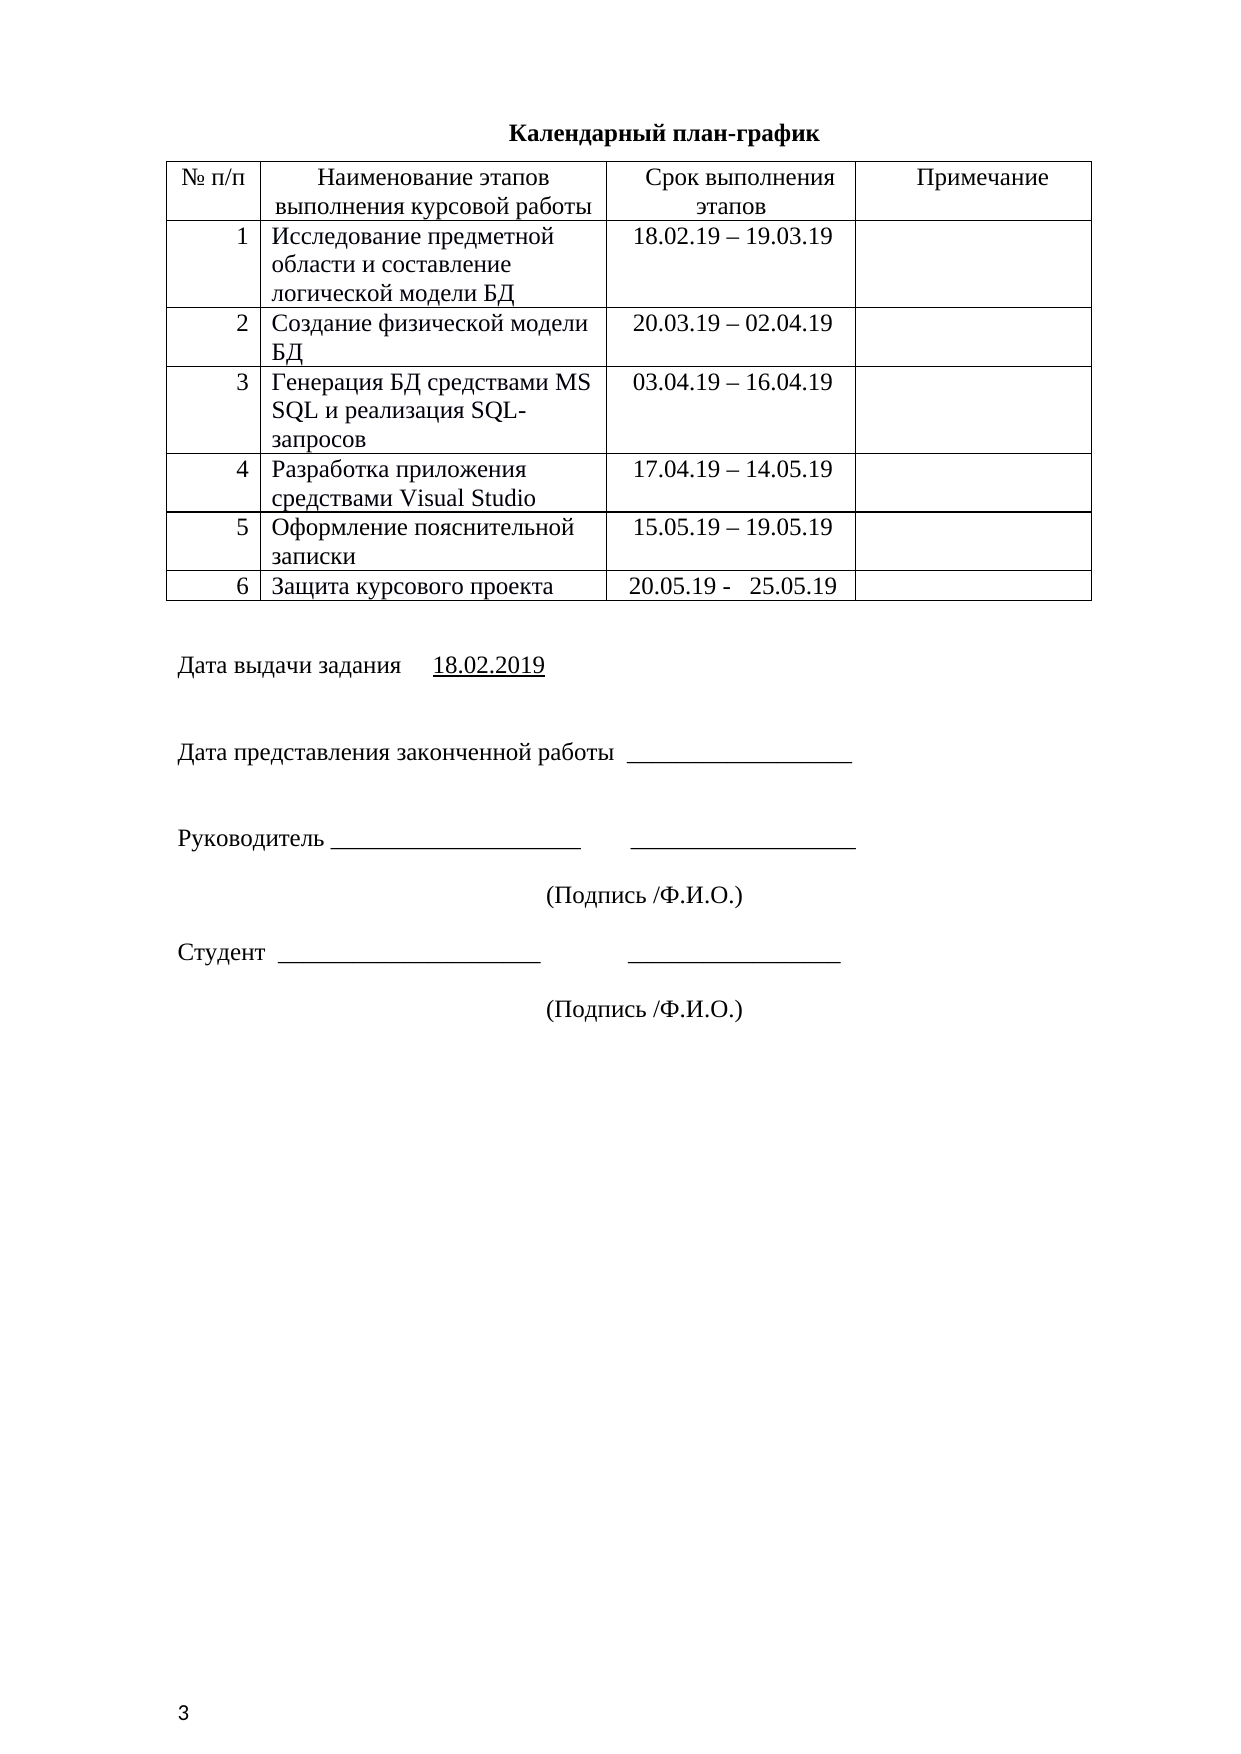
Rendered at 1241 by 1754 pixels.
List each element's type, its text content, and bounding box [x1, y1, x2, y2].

table_cell 17.04.19 – 14.05.19 [607, 454, 855, 511]
table_cell [856, 454, 1091, 511]
table_cell Генерация БД средствами MS SQL и реализация SQL-запросов [261, 367, 606, 453]
text Календарный план-график [177, 118, 1152, 147]
text (Подпись /Ф.И.О.) [546, 852, 1152, 908]
table_header Срок выполнения этапов [607, 162, 855, 220]
text (Подпись /Ф.И.О.) [546, 966, 1152, 1023]
table_cell 5 [167, 513, 260, 570]
table_cell 1 [167, 221, 260, 307]
table_cell 18.02.19 – 19.03.19 [607, 221, 855, 307]
text Дата выдачи задания 18.02.2019 [177, 650, 1152, 679]
table_cell Создание физической модели БД [261, 308, 606, 366]
table_cell Исследование предметной области и составление логической модели БД [261, 221, 606, 307]
table_cell 6 [167, 571, 260, 600]
text Руководитель ____________________ __________________ [177, 823, 1152, 852]
text Студент _____________________ _________________ [177, 937, 1152, 966]
table_cell 2 [167, 308, 260, 366]
table_cell [856, 308, 1091, 366]
table_cell 20.03.19 – 02.04.19 [607, 308, 855, 366]
table_cell 3 [167, 367, 260, 453]
table_cell 4 [167, 454, 260, 511]
table_cell [856, 571, 1091, 600]
table_cell Защита курсового проекта [261, 571, 606, 600]
table_cell Оформление пояснительной записки [261, 513, 606, 570]
table_cell 03.04.19 – 16.04.19 [607, 367, 855, 453]
table_header Наименование этапов выполнения курсовой работы [261, 162, 606, 220]
table_header № п/п [167, 162, 260, 220]
text Дата представления законченной работы __________________ [177, 737, 1152, 765]
table_header Примечание [856, 162, 1091, 220]
table_cell 15.05.19 – 19.05.19 [607, 513, 855, 570]
table_cell [856, 221, 1091, 307]
table_cell [856, 513, 1091, 570]
table_cell 20.05.19 - 25.05.19 [607, 571, 855, 600]
table_cell [856, 367, 1091, 453]
table_cell Разработка приложения средствами Visual Studio [261, 454, 606, 511]
